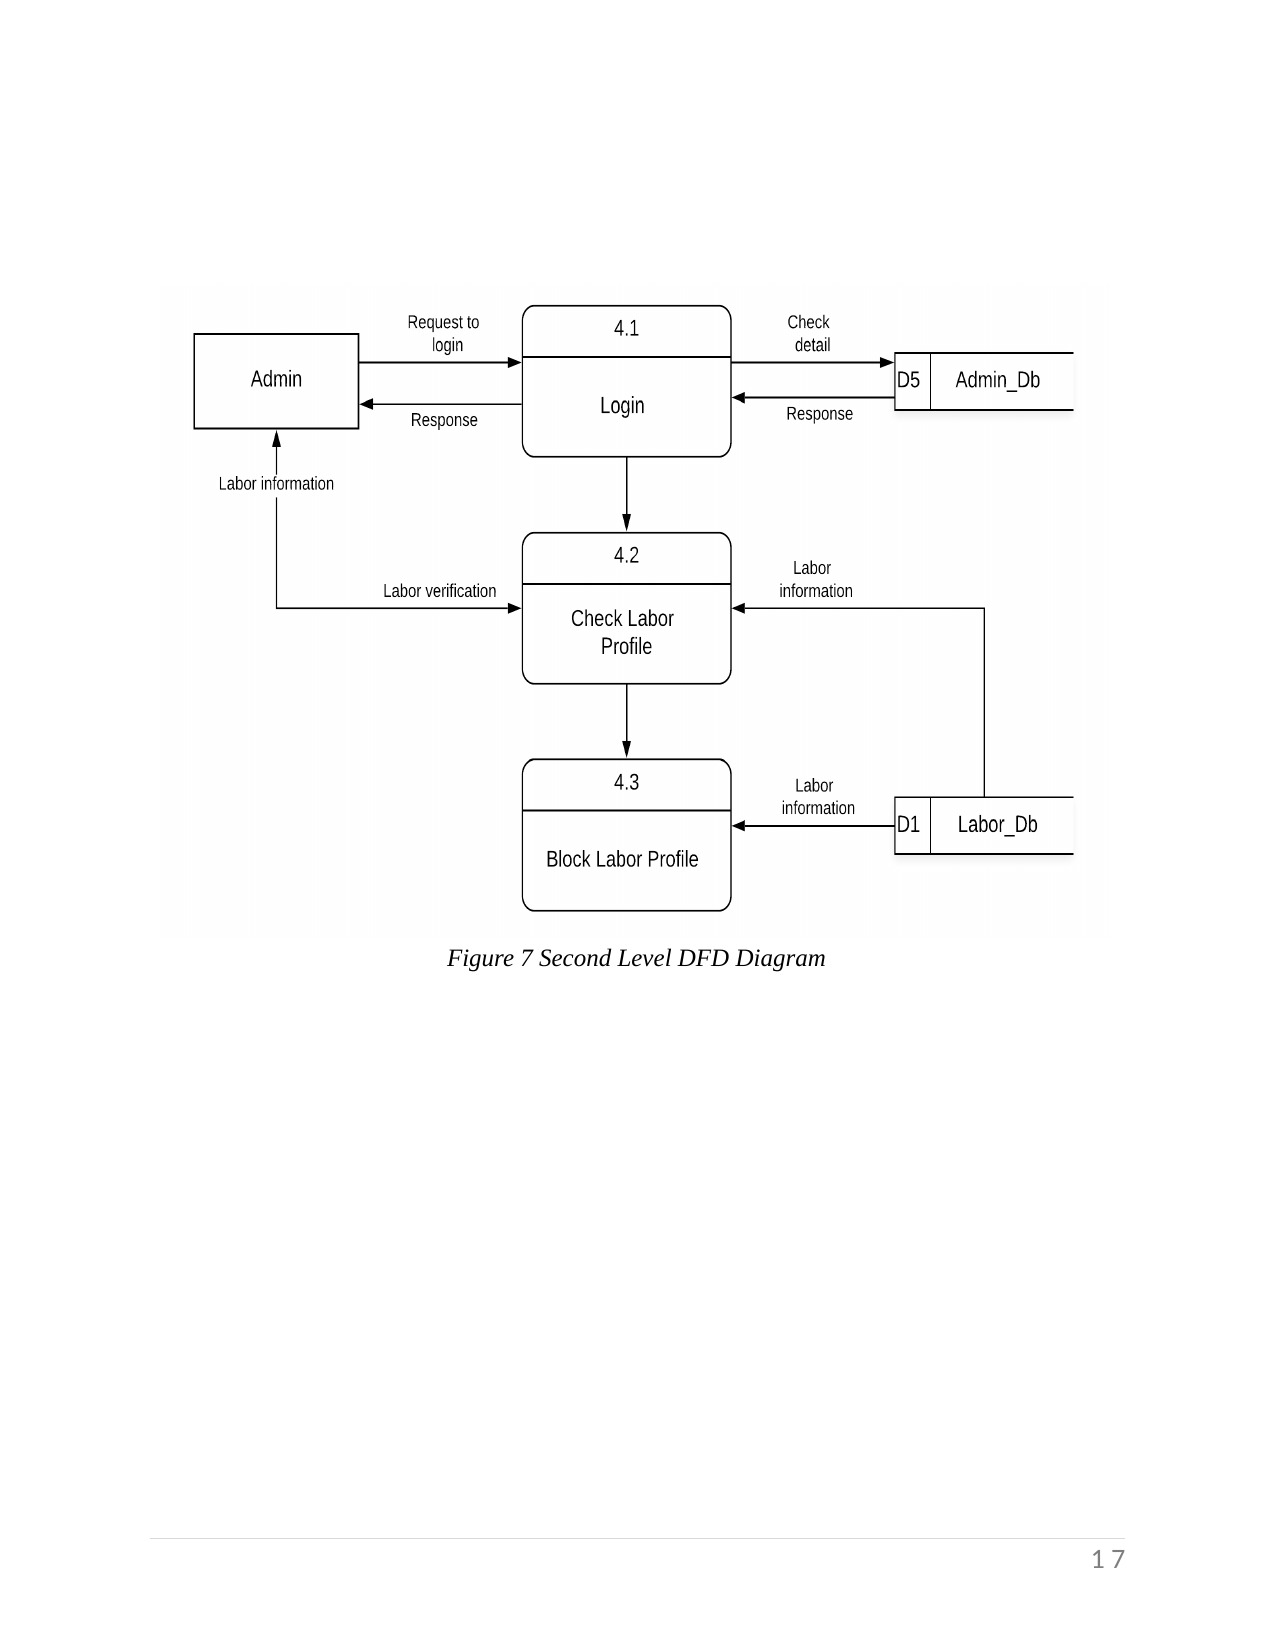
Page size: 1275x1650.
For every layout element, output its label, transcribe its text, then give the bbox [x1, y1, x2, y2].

picture [160, 282, 1110, 940]
text Figure 7 Second Level DFD Diagram [150, 266, 1125, 972]
